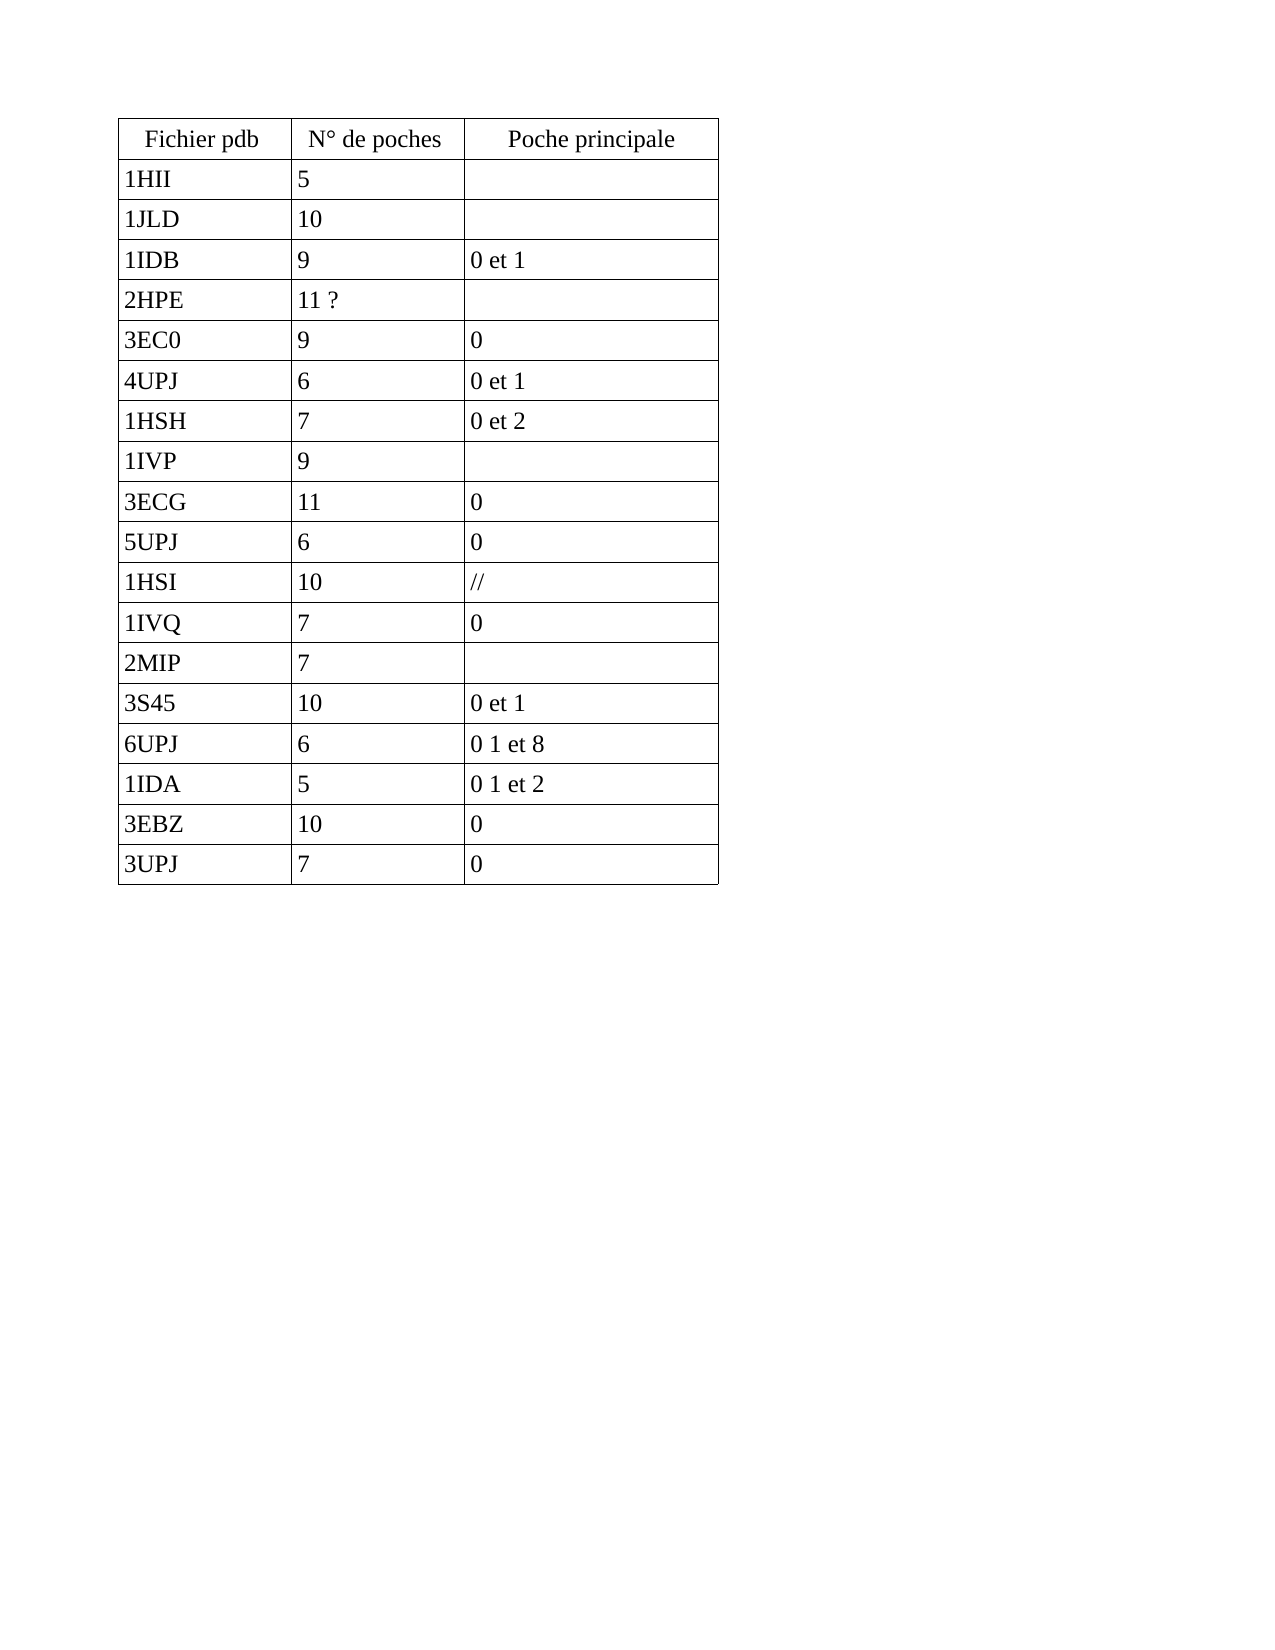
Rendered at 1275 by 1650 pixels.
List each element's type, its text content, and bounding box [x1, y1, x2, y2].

table_cell [465, 200, 718, 239]
table_cell 0 [465, 482, 718, 521]
table_cell 6UPJ [119, 724, 291, 763]
table_cell 11 ? [292, 280, 464, 320]
table_cell 2HPE [119, 280, 291, 320]
table_header Fichier pdb [119, 119, 291, 158]
table_cell 1IDB [119, 240, 291, 279]
table_cell 1IDA [119, 764, 291, 803]
table_cell 3S45 [119, 684, 291, 723]
table_cell 0 [465, 522, 718, 562]
table_cell 0 et 2 [465, 401, 718, 441]
table_cell 5 [292, 160, 464, 199]
table_cell 10 [292, 805, 464, 844]
table_cell 6 [292, 724, 464, 763]
table_cell 1HSI [119, 563, 291, 602]
table_cell 3UPJ [119, 845, 291, 884]
table_cell 0 [465, 321, 718, 360]
table_cell 9 [292, 321, 464, 360]
table_cell 0 [465, 845, 718, 884]
table_cell 5UPJ [119, 522, 291, 562]
table_cell 4UPJ [119, 361, 291, 400]
table_cell 7 [292, 845, 464, 884]
table_cell 0 [465, 805, 718, 844]
table_cell // [465, 563, 718, 602]
table_cell [465, 160, 718, 199]
table_cell [465, 280, 718, 320]
table_cell [465, 442, 718, 481]
table_cell [465, 643, 718, 682]
table_cell 9 [292, 240, 464, 279]
table_cell 0 [465, 603, 718, 642]
table_cell 7 [292, 401, 464, 441]
table_header N° de poches [292, 119, 464, 158]
table_cell 1HII [119, 160, 291, 199]
table_cell 1IVP [119, 442, 291, 481]
table_cell 11 [292, 482, 464, 521]
table_cell 0 et 1 [465, 684, 718, 723]
table_cell 0 et 1 [465, 361, 718, 400]
table_cell 9 [292, 442, 464, 481]
table_cell 3EBZ [119, 805, 291, 844]
table_cell 7 [292, 603, 464, 642]
table_header Poche principale [465, 119, 718, 158]
table_cell 1IVQ [119, 603, 291, 642]
table_cell 3ECG [119, 482, 291, 521]
table_cell 10 [292, 200, 464, 239]
table_cell 3EC0 [119, 321, 291, 360]
table_cell 0 et 1 [465, 240, 718, 279]
table_cell 0 1 et 2 [465, 764, 718, 803]
table_cell 1JLD [119, 200, 291, 239]
table_cell 10 [292, 684, 464, 723]
table_cell 6 [292, 361, 464, 400]
table_cell 0 1 et 8 [465, 724, 718, 763]
table_cell 6 [292, 522, 464, 562]
table_cell 1HSH [119, 401, 291, 441]
table_cell 7 [292, 643, 464, 682]
table_cell 5 [292, 764, 464, 803]
table_cell 2MIP [119, 643, 291, 682]
table_cell 10 [292, 563, 464, 602]
